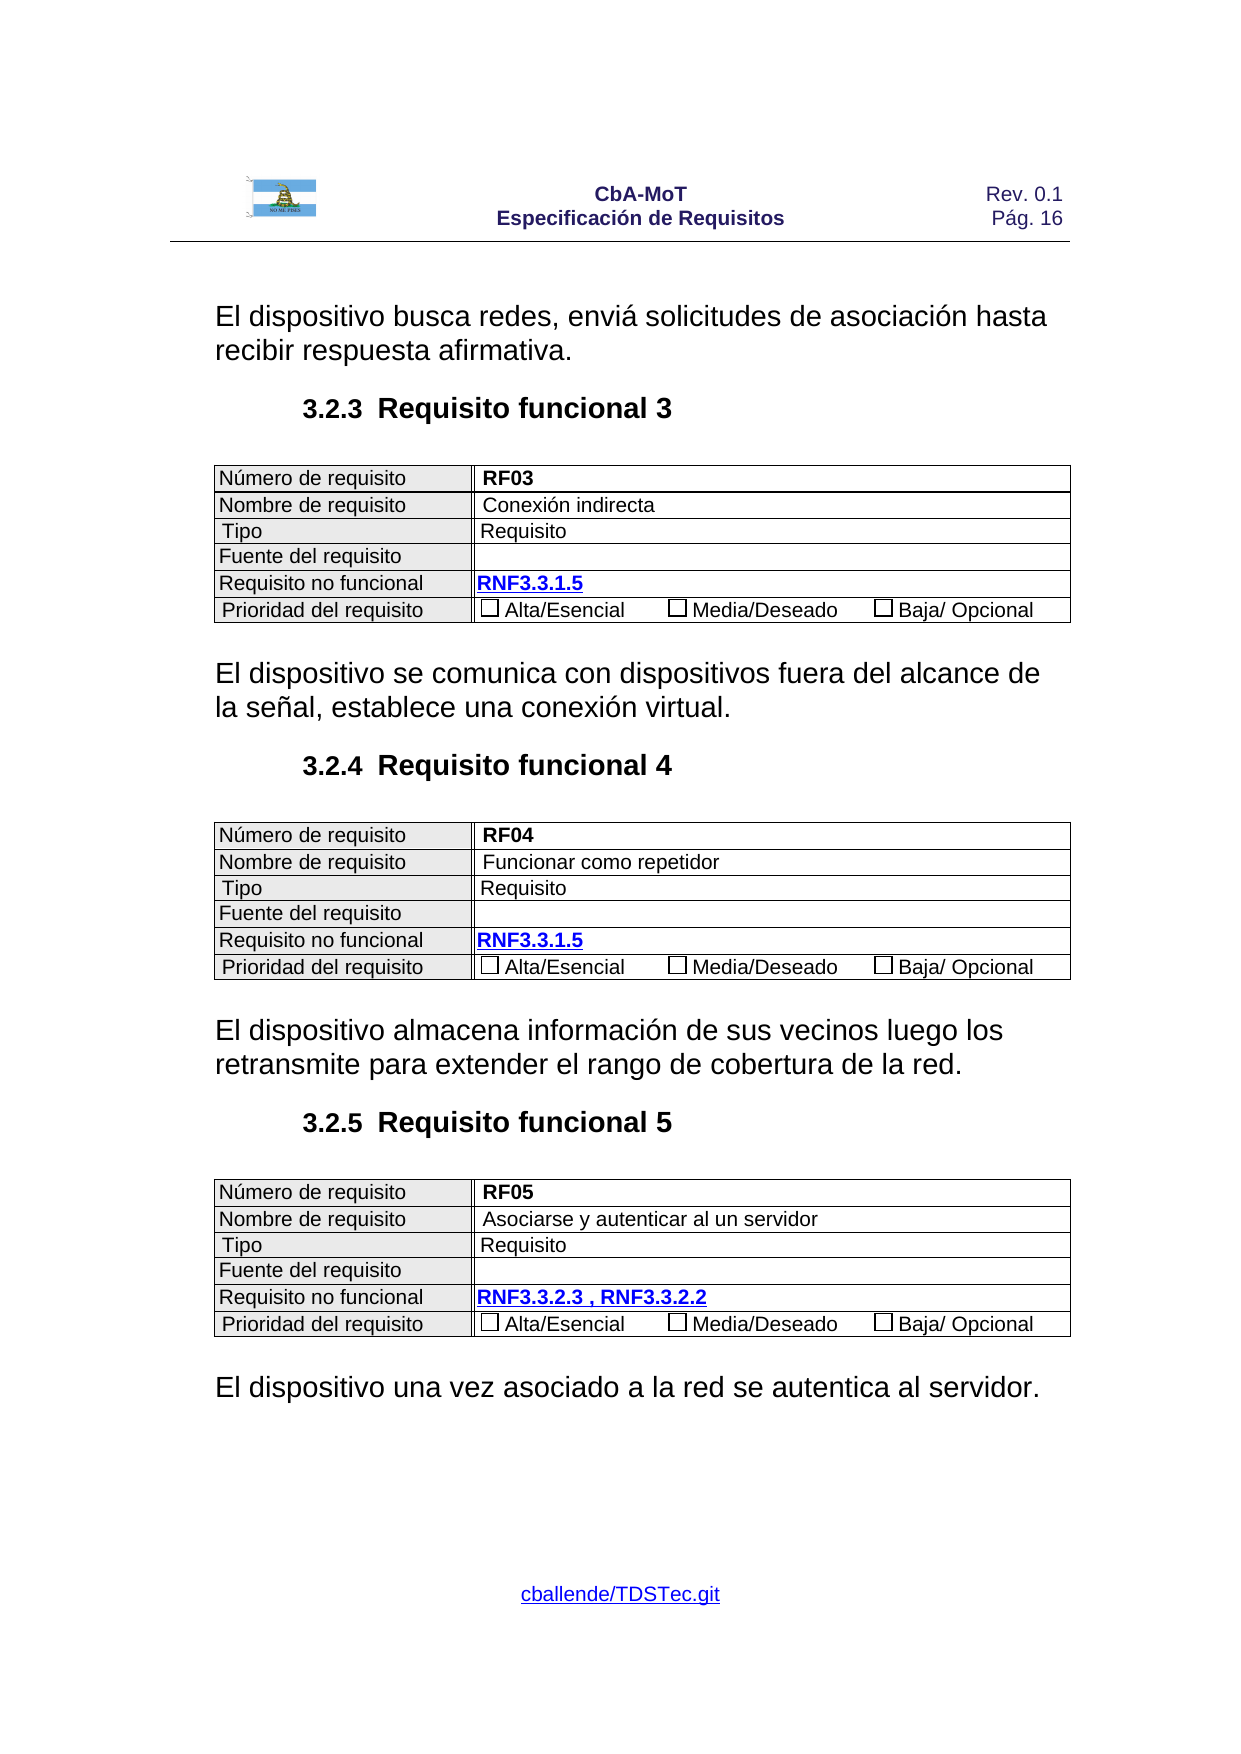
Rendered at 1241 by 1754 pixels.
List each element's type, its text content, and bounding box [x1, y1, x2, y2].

table_cell Requisito [475, 519, 660, 543]
table_cell Alta/Esencial [475, 1312, 660, 1336]
table_cell Tipo [215, 876, 471, 900]
table_cell [660, 876, 1070, 900]
text El dispositivo se comunica con dispositivos fuera del alcance de la señal, establece una conexión virtual. [215, 656, 1063, 723]
table_cell Media/Deseado [660, 598, 866, 622]
table_cell [475, 544, 1070, 570]
table_cell RNF3.3.1.5 [475, 928, 1070, 954]
text El dispositivo busca redes, enviá solicitudes de asociación hasta recibir respuesta afirmativa. [215, 299, 1063, 366]
table_header Número de requisito [215, 823, 471, 848]
table_cell Requisito no funcional [215, 571, 471, 597]
table_cell RNF3.3.2.3 , RNF3.3.2.2 [475, 1285, 1070, 1311]
table_cell [660, 519, 1070, 543]
table_header Número de requisito [215, 1180, 471, 1206]
table_cell Requisito [475, 876, 660, 900]
table_header RF03 [475, 466, 1070, 491]
subtitle Requisito funcional 5 [302, 1105, 1063, 1139]
table_cell Nombre de requisito [215, 850, 471, 875]
table_cell Asociarse y autenticar al un servidor [475, 1207, 1070, 1232]
table_header RF05 [475, 1180, 1070, 1206]
table_cell Conexión indirecta [475, 493, 1070, 518]
table_cell Prioridad del requisito [215, 598, 471, 622]
table_cell Nombre de requisito [215, 493, 471, 518]
table_cell Alta/Esencial [475, 955, 660, 979]
table_header RF04 [475, 823, 1070, 848]
table_cell Tipo [215, 519, 471, 543]
picture [242, 174, 320, 220]
table_cell Baja/ Opcional [866, 1312, 1070, 1336]
table_cell RNF3.3.1.5 [475, 571, 1070, 597]
table_cell Prioridad del requisito [215, 1312, 471, 1336]
table_cell Alta/Esencial [475, 598, 660, 622]
table_cell Baja/ Opcional [866, 955, 1070, 979]
table_cell Media/Deseado [660, 955, 866, 979]
subtitle Requisito funcional 3 [302, 391, 1063, 425]
table_cell Fuente del requisito [215, 901, 471, 927]
table_cell [475, 1258, 1070, 1284]
table_cell Requisito no funcional [215, 1285, 471, 1311]
table_cell Nombre de requisito [215, 1207, 471, 1232]
table_cell Baja/ Opcional [866, 598, 1070, 622]
table_cell Requisito [475, 1233, 660, 1257]
text El dispositivo almacena información de sus vecinos luego los retransmite para extender el rango de cobertura de la red. [215, 1013, 1063, 1080]
table_cell Prioridad del requisito [215, 955, 471, 979]
table_cell Tipo [215, 1233, 471, 1257]
table_header Número de requisito [215, 466, 471, 491]
table_cell Funcionar como repetidor [475, 850, 1070, 875]
table_cell Fuente del requisito [215, 1258, 471, 1284]
subtitle Requisito funcional 4 [302, 748, 1063, 782]
table_cell Requisito no funcional [215, 928, 471, 954]
table_cell Fuente del requisito [215, 544, 471, 570]
table_cell Media/Deseado [660, 1312, 866, 1336]
table_cell [475, 901, 1070, 927]
text El dispositivo una vez asociado a la red se autentica al servidor. [215, 1370, 1063, 1404]
table_cell [660, 1233, 1070, 1257]
